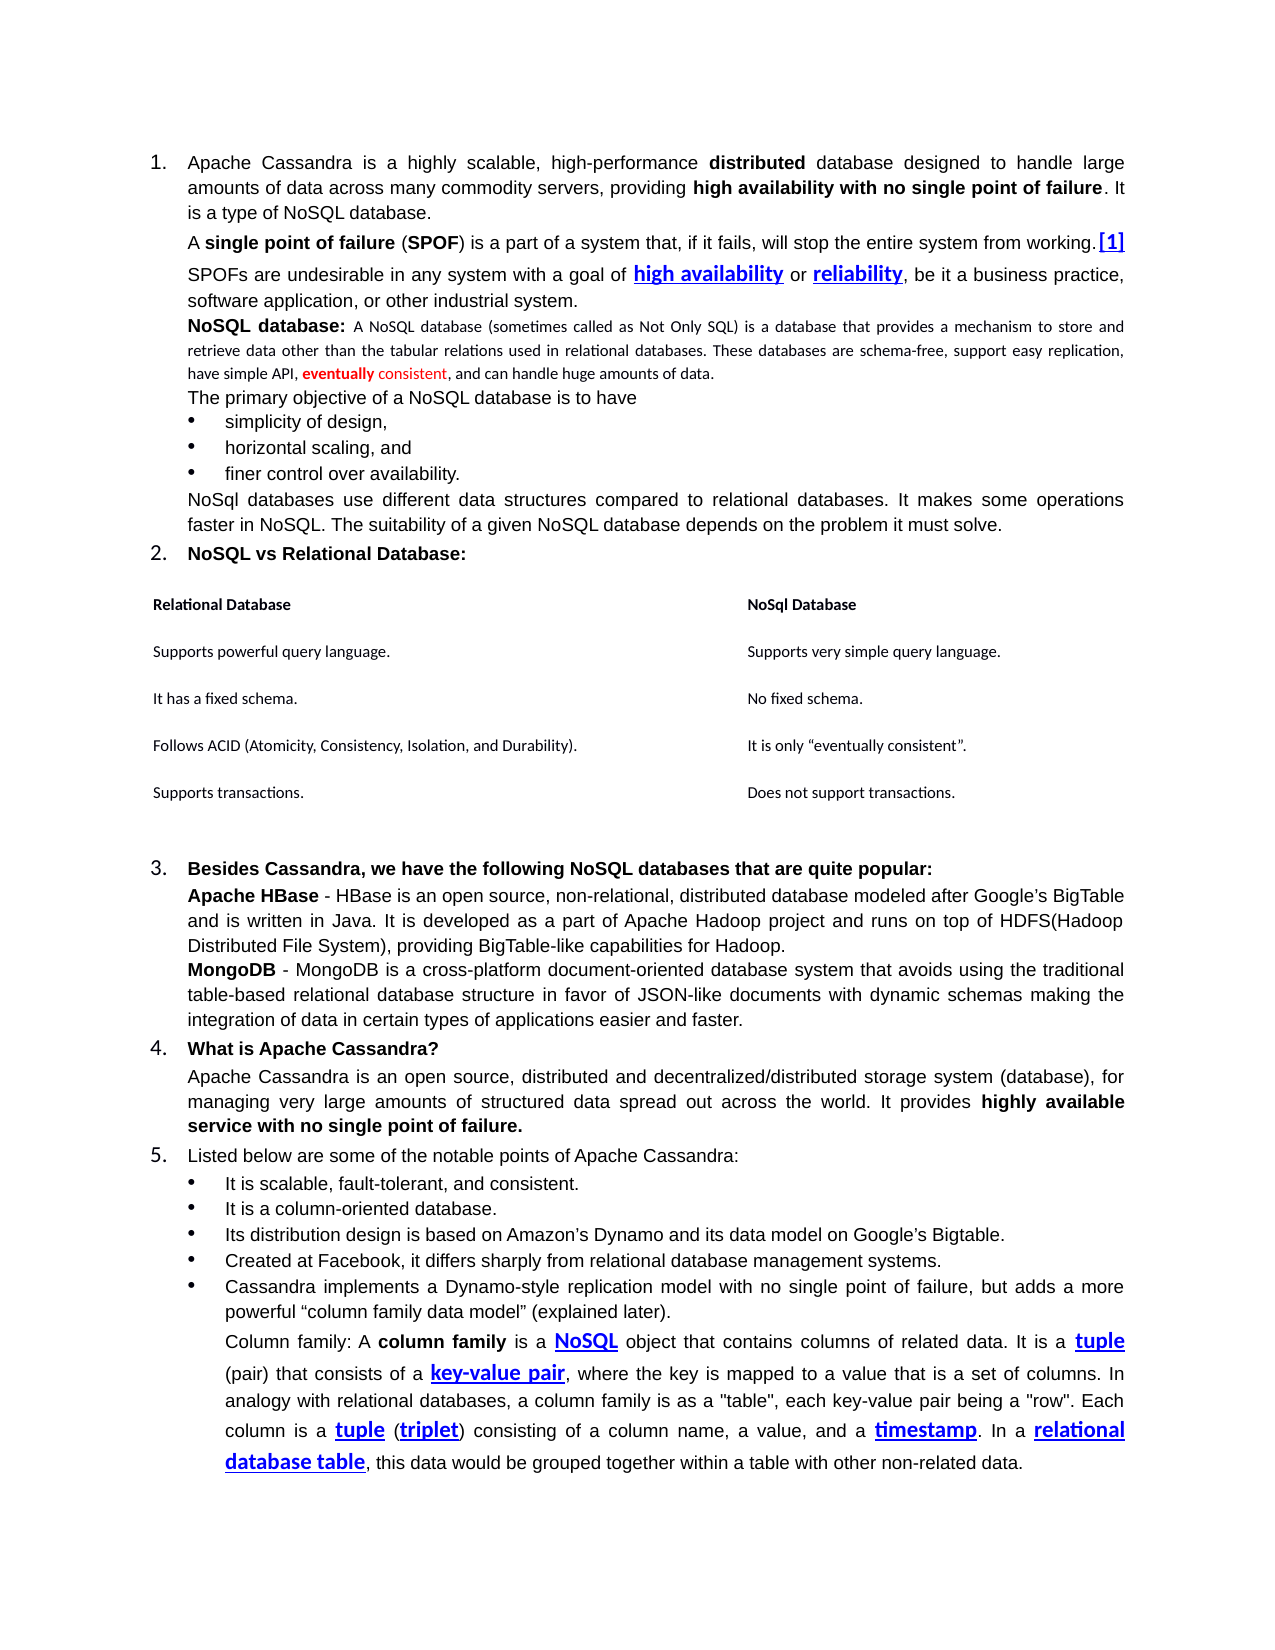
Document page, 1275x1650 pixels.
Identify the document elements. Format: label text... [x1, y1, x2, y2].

list Created at Facebook, it differs sharply from relational database management systems. [187, 1250, 1125, 1272]
table_header Relational Database [150, 591, 744, 638]
list Listed below are some of the notable points of Apache Cassandra: [150, 1140, 1125, 1168]
table_cell Supports very simple query language. [744, 638, 1125, 685]
list horizontal scaling, and [187, 437, 1125, 459]
list finer control over availability. [187, 463, 1125, 485]
list NoSQL vs Relational Database: [150, 538, 1125, 566]
table_cell It is only “eventually consistent”. [744, 732, 1125, 779]
table_cell Does not support transactions. [744, 779, 1125, 826]
table_cell It has a fixed schema. [150, 685, 744, 732]
list Column family: A column family is a NoSQL object that contains columns of related data. It is a tuple (pair) that consists of a key-value pair, where the key is mapped to a value that is a set of columns. In analogy with relational databases, a column family is as a "table", each key-value pair being a "row". Each column is a tuple (triplet) consisting of a column name, a value, and a timestamp. In a relational database table, this data would be grouped together within a table with other non-related data. [187, 1326, 1125, 1476]
list Its distribution design is based on Amazon’s Dynamo and its data model on Google’s Bigtable. [187, 1224, 1125, 1246]
list Besides Cassandra, we have the following NoSQL databases that are quite popular: [150, 853, 1125, 881]
list A single point of failure (SPOF) is a part of a system that, if it fails, will stop the entire system from working.[1] SPOFs are undesirable in any system with a goal of high availability or reliability, be it a business practice, software application, or other industrial system. [150, 227, 1125, 312]
list MongoDB - MongoDB is a cross-platform document-oriented database system that avoids using the traditional table-based relational database structure in favor of JSON-like documents with dynamic schemas making the integration of data in certain types of applications easier and faster. [150, 959, 1125, 1030]
list Apache Cassandra is an open source, distributed and decentralized/distributed storage system (database), for managing very large amounts of structured data spread out across the world. It provides highly available service with no single point of failure. [150, 1066, 1125, 1137]
list The primary objective of a NoSQL database is to have [150, 386, 1125, 408]
list It is a column-oriented database. [187, 1198, 1125, 1221]
list simplicity of design, [187, 411, 1125, 434]
list NoSQL database: A NoSQL database (sometimes called as Not Only SQL) is a database that provides a mechanism to store and retrieve data other than the tabular relations used in relational databases. These databases are schema-free, support easy replication, have simple API, eventually consistent, and can handle huge amounts of data. [150, 315, 1125, 383]
table_cell Supports transactions. [150, 779, 744, 826]
list It is scalable, fault-tolerant, and consistent. [187, 1172, 1125, 1195]
list What is Apache Cassandra? [150, 1033, 1125, 1062]
table_cell Follows ACID (Atomicity, Consistency, Isolation, and Durability). [150, 732, 744, 779]
list NoSql databases use different data structures compared to relational databases. It makes some operations faster in NoSQL. The suitability of a given NoSQL database depends on the problem it must solve. [150, 489, 1125, 535]
table_cell Supports powerful query language. [150, 638, 744, 685]
list Cassandra implements a Dynamo-style replication model with no single point of failure, but adds a more powerful “column family data model” (explained later). [187, 1276, 1125, 1323]
list Apache Cassandra is a highly scalable, high-performance distributed database designed to handle large amounts of data across many commodity servers, providing high availability with no single point of failure. It is a type of NoSQL database. [150, 150, 1125, 223]
table_cell No fixed schema. [744, 685, 1125, 732]
list Apache HBase - HBase is an open source, non-relational, distributed database modeled after Google’s BigTable and is written in Java. It is developed as a part of Apache Hadoop project and runs on top of HDFS(Hadoop Distributed File System), providing BigTable-like capabilities for Hadoop. [150, 885, 1125, 956]
table_header NoSql Database [744, 591, 1125, 638]
